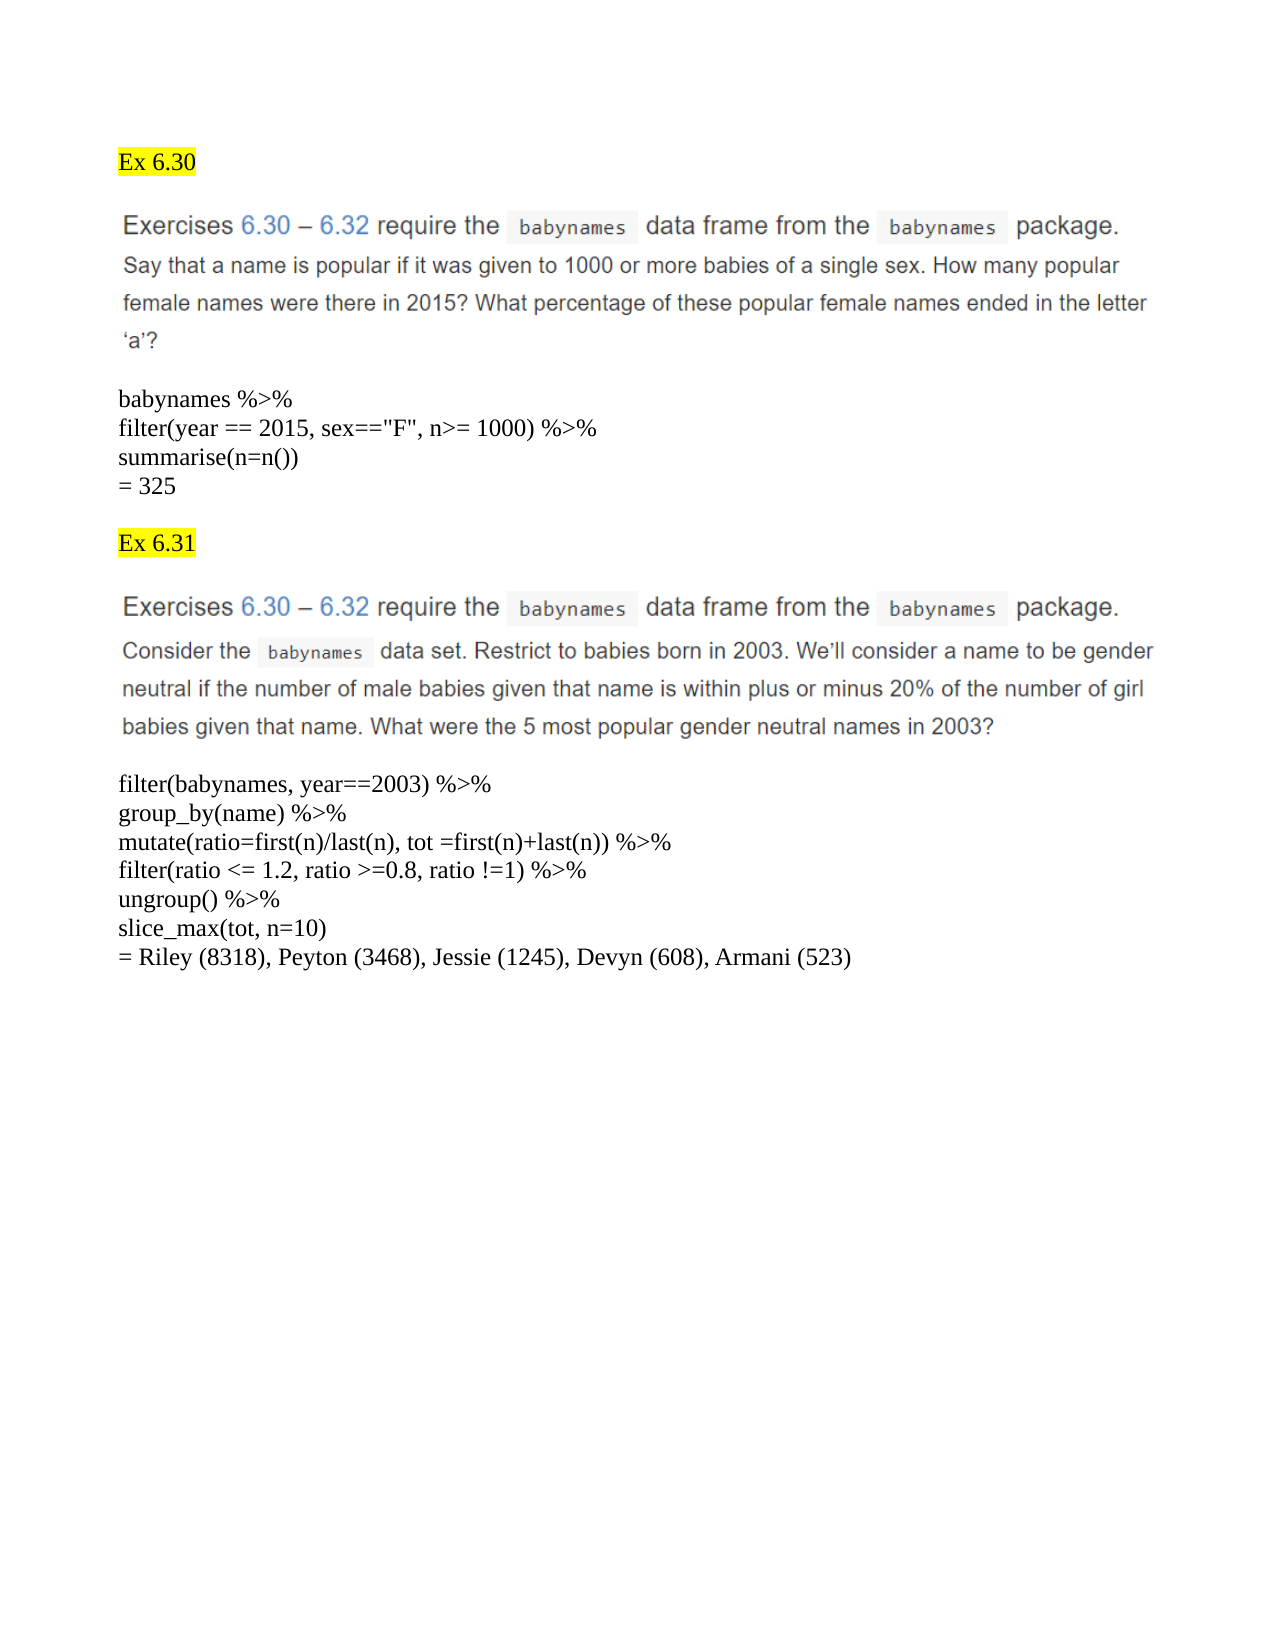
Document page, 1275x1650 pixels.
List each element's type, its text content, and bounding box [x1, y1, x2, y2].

text mutate(ratio=first(n)/last(n), tot =first(n)+last(n)) %>% [118, 827, 1157, 856]
text ungroup() %>% [118, 884, 1157, 913]
text slice_max(tot, n=10) [118, 913, 1157, 942]
text babynames %>% [118, 384, 1157, 413]
text Ex 6.31 [118, 528, 1157, 557]
text = Riley (8318), Peyton (3468), Jessie (1245), Devyn (608), Armani (523) [118, 942, 1157, 971]
text = 325 [118, 471, 1157, 499]
text filter(babynames, year==2003) %>% [118, 769, 1157, 798]
text filter(ratio <= 1.2, ratio >=0.8, ratio !=1) %>% [118, 856, 1157, 884]
text filter(year == 2015, sex=="F", n>= 1000) %>% [118, 413, 1157, 442]
text summarise(n=n()) [118, 442, 1157, 471]
picture [118, 204, 1157, 356]
text Ex 6.30 [118, 147, 1157, 176]
text group_by(name) %>% [118, 798, 1157, 827]
picture [118, 585, 1157, 741]
